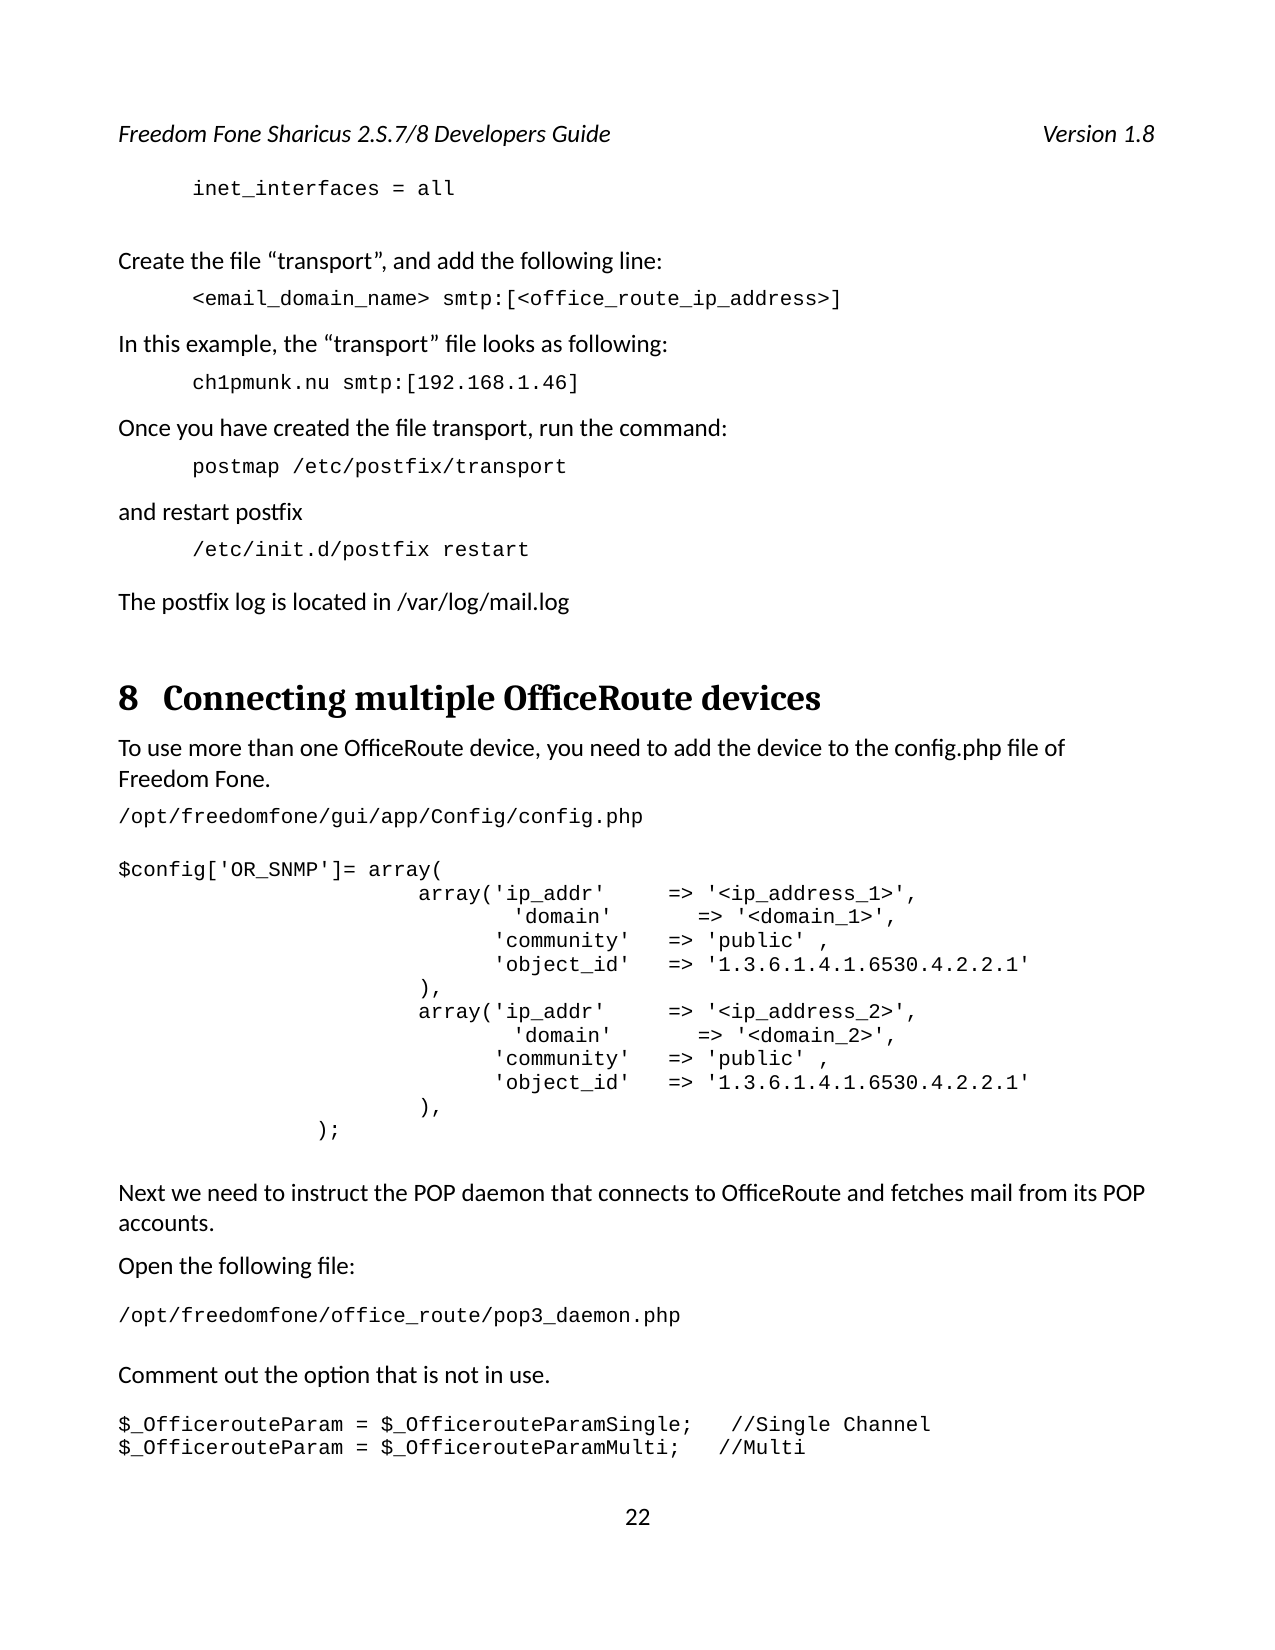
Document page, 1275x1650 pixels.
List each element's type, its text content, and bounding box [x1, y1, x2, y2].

text ); [118, 1119, 1157, 1143]
text /etc/init.d/postfix restart [192, 539, 1157, 562]
text 'object_id' => '1.3.6.1.4.1.6530.4.2.2.1' [118, 954, 1157, 977]
text <email_domain_name> smtp:[<office_route_ip_address>] [192, 288, 1157, 311]
text 'object_id' => '1.3.6.1.4.1.6530.4.2.2.1' [118, 1072, 1157, 1096]
text 'domain' => '<domain_2>', [118, 1025, 1157, 1048]
text The postfix log is located in /var/log/mail.log [118, 586, 1157, 617]
text 'domain' => '<domain_1>', [118, 906, 1157, 930]
text 'community' => 'public' , [118, 930, 1157, 954]
text postmap /etc/postfix/transport [192, 456, 1157, 480]
text $_OfficerouteParam = $_OfficerouteParamSingle; //Single Channel [118, 1413, 1157, 1437]
text ch1pmunk.nu smtp:[192.168.1.46] [192, 372, 1157, 396]
text array('ip_addr' => '<ip_address_2>', [118, 1001, 1157, 1025]
text /opt/freedomfone/gui/app/Config/config.php [118, 806, 1157, 829]
text array('ip_addr' => '<ip_address_1>', [118, 883, 1157, 906]
subtitle Connecting multiple OfficeRoute devices [118, 678, 1157, 720]
text In this example, the “transport” file looks as following: [118, 328, 1157, 358]
text inet_interfaces = all [192, 178, 1157, 202]
text 'community' => 'public' , [118, 1048, 1157, 1072]
text Open the following file: [118, 1251, 1157, 1281]
text Create the file “transport”, and add the following line: [118, 245, 1157, 275]
text Once you have created the file transport, run the command: [118, 412, 1157, 443]
text ), [118, 1096, 1157, 1119]
text $config['OR_SNMP']= array( [118, 859, 1157, 883]
text $_OfficerouteParam = $_OfficerouteParamMulti; //Multi [118, 1437, 1157, 1461]
text Comment out the option that is not in use. [118, 1359, 1157, 1389]
text To use more than one OfficeRoute device, you need to add the device to the config.php file of Freedom Fone. [118, 732, 1157, 793]
text and restart postfix [118, 496, 1157, 527]
text /opt/freedomfone/office_route/pop3_daemon.php [118, 1305, 1157, 1329]
text ), [118, 977, 1157, 1001]
text Next we need to instruct the POP daemon that connects to OfficeRoute and fetches mail from its POP accounts. [118, 1177, 1157, 1238]
